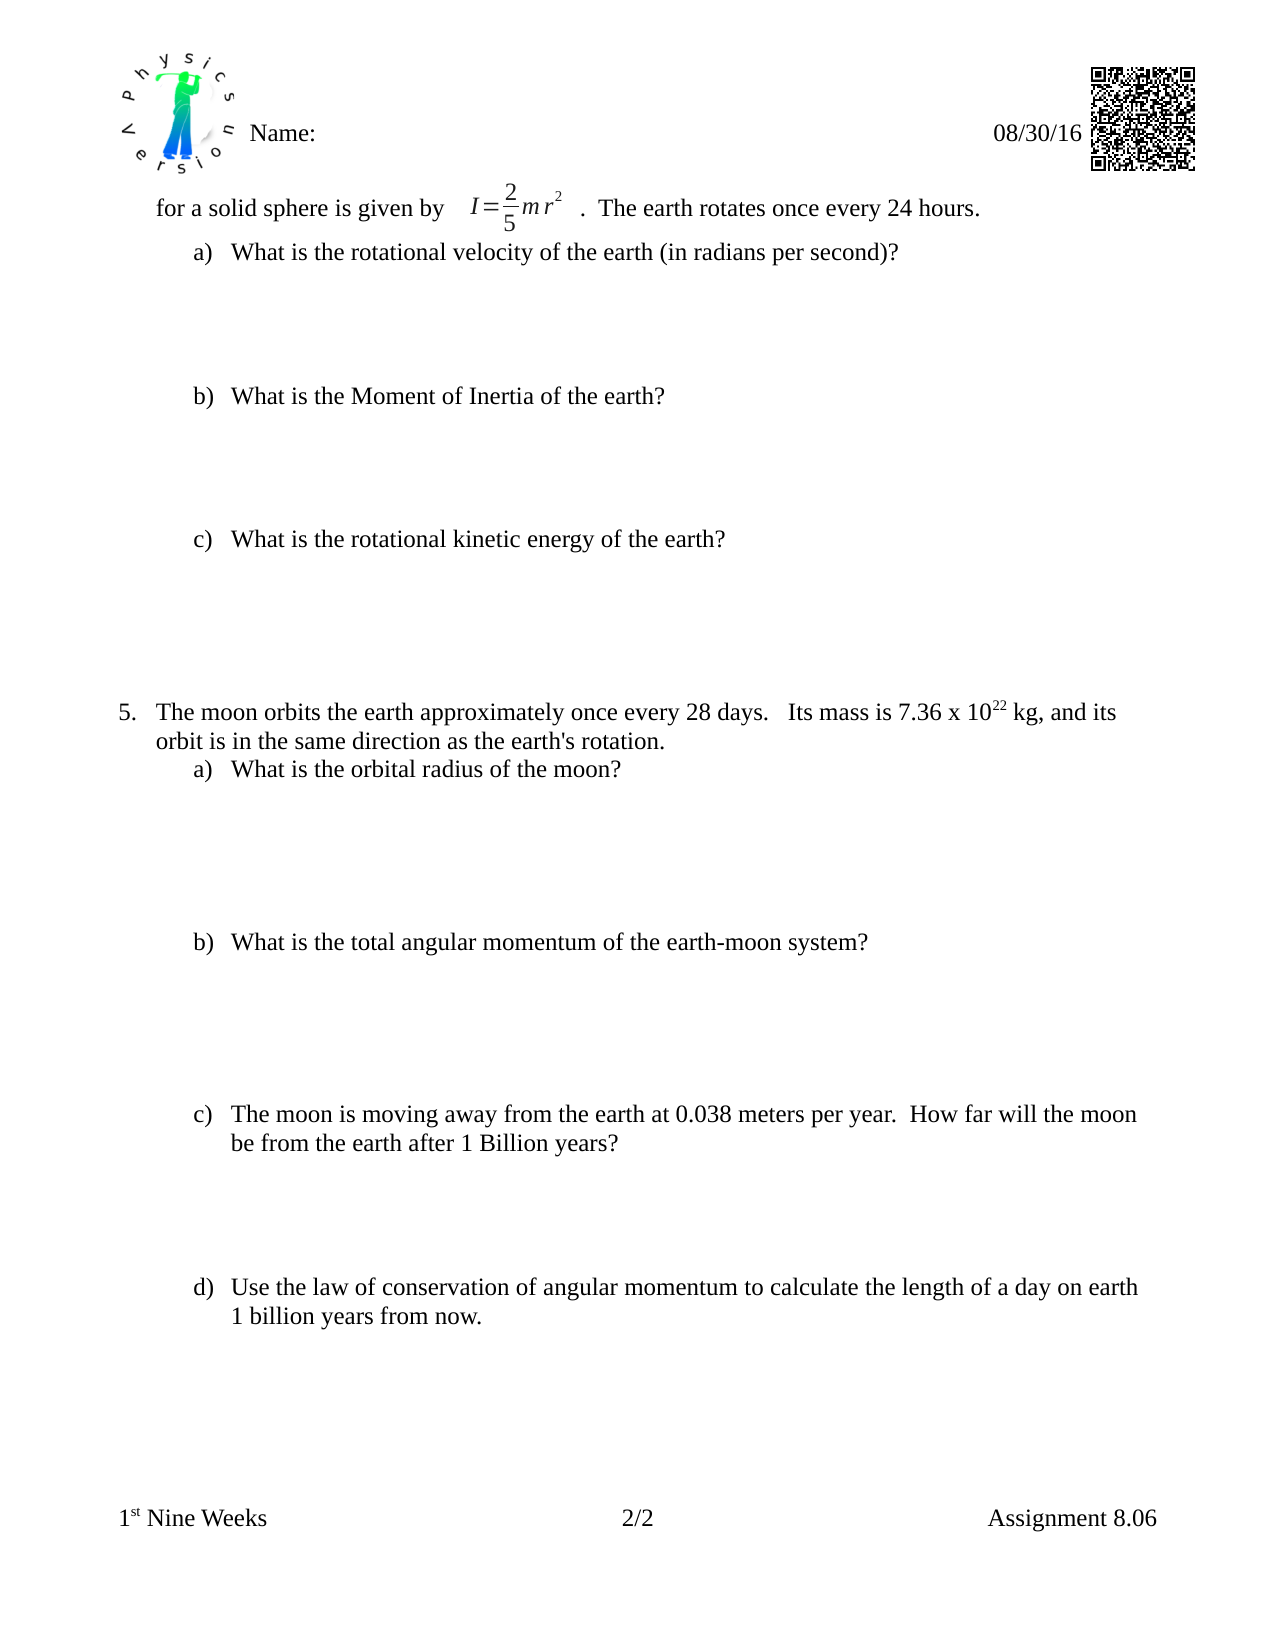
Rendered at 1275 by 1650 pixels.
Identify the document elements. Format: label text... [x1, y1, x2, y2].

list Use the law of conservation of angular momentum to calculate the length of a day on earth 1 billion years from now. [193, 1272, 1157, 1329]
list What is the rotational velocity of the earth (in radians per second)? [193, 237, 1157, 266]
list What is the orbital radius of the moon? [193, 754, 1157, 783]
picture [121, 53, 235, 174]
list The moon is moving away from the earth at 0.038 meters per year. How far will the moon be from the earth after 1 Billion years? [193, 1099, 1157, 1157]
list for a solid sphere is given by . The earth rotates once every 24 hours. [118, 176, 1157, 237]
picture [1082, 58, 1203, 179]
list What is the rotational kinetic energy of the earth? [193, 524, 1157, 553]
list What is the Moment of Inertia of the earth? [193, 381, 1157, 409]
list What is the total angular momentum of the earth-moon system? [193, 927, 1157, 956]
list The moon orbits the earth approximately once every 28 days. Its mass is 7.36 x 1022 kg, and its orbit is in the same direction as the earth's rotation. [118, 697, 1157, 754]
